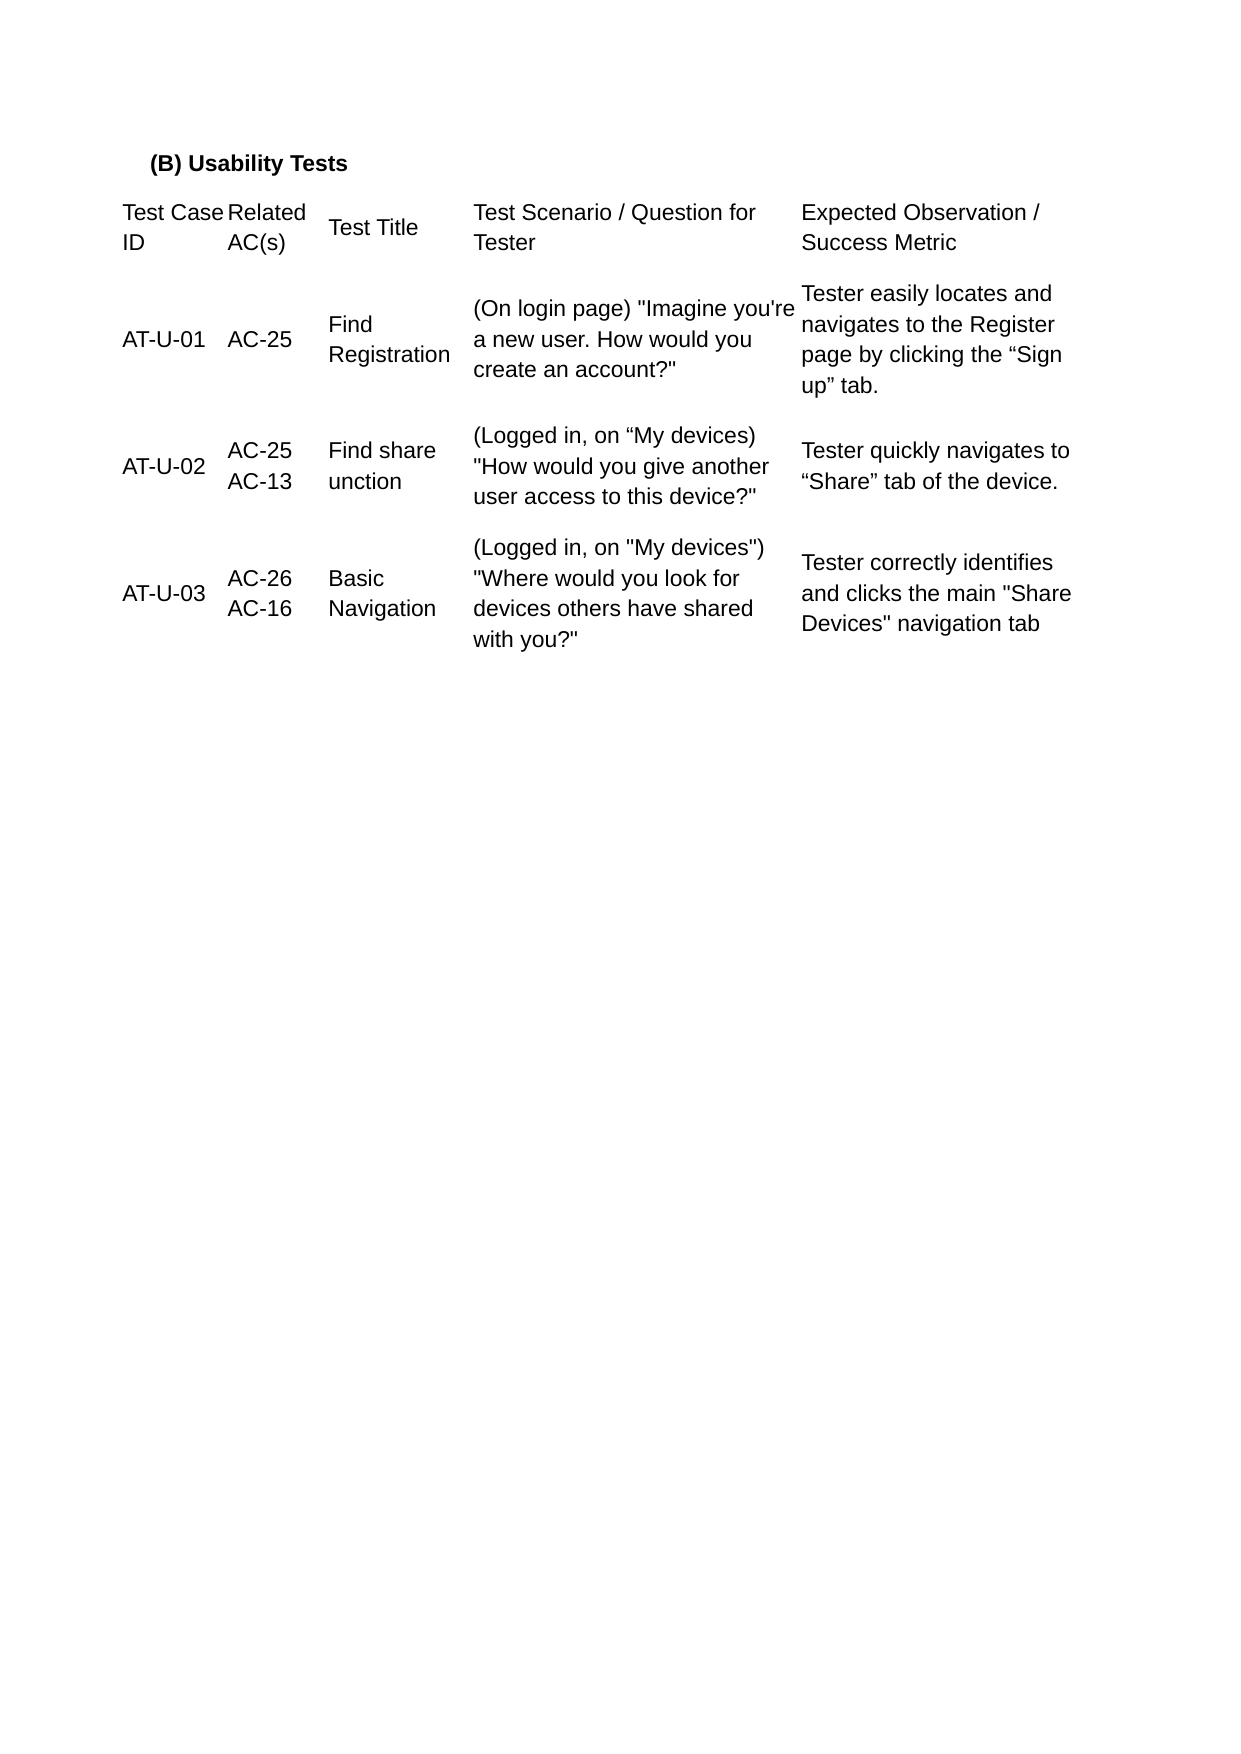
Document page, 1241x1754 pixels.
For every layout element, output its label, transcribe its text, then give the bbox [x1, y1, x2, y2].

table_cell (Logged in, on “My devices) "How would you give another user access to this device?" [471, 421, 799, 532]
table_cell Find share unction [327, 421, 471, 532]
table_cell Basic Navigation [327, 533, 471, 675]
table_cell AT-U-01 [120, 279, 226, 421]
table_cell Tester easily locates and navigates to the Register page by clicking the “Sign up” tab. [800, 279, 1090, 421]
table_cell Tester quickly navigates to “Share” tab of the device. [800, 421, 1090, 532]
table_cell Find Registration [327, 279, 471, 421]
table_cell AT-U-03 [120, 533, 226, 675]
table_cell Tester correctly identifies and clicks the main "Share Devices" navigation tab [800, 533, 1090, 675]
table_cell AT-U-02 [120, 421, 226, 532]
table_header Expected Observation / Success Metric [800, 197, 1090, 278]
table_header Test Title [327, 197, 471, 278]
table_cell (Logged in, on "My devices") "Where would you look for devices others have shared with you?" [471, 533, 799, 675]
table_cell AC-25 [226, 279, 327, 421]
table_cell AC-25 AC-13 [226, 421, 327, 532]
text (B) Usability Tests [150, 150, 1090, 176]
table_cell (On login page) "Imagine you're a new user. How would you create an account?" [471, 279, 799, 421]
table_header Test Case ID [120, 197, 226, 278]
table_header Test Scenario / Question for Tester [471, 197, 799, 278]
table_cell AC-26 AC-16 [226, 533, 327, 675]
table_header Related AC(s) [226, 197, 327, 278]
